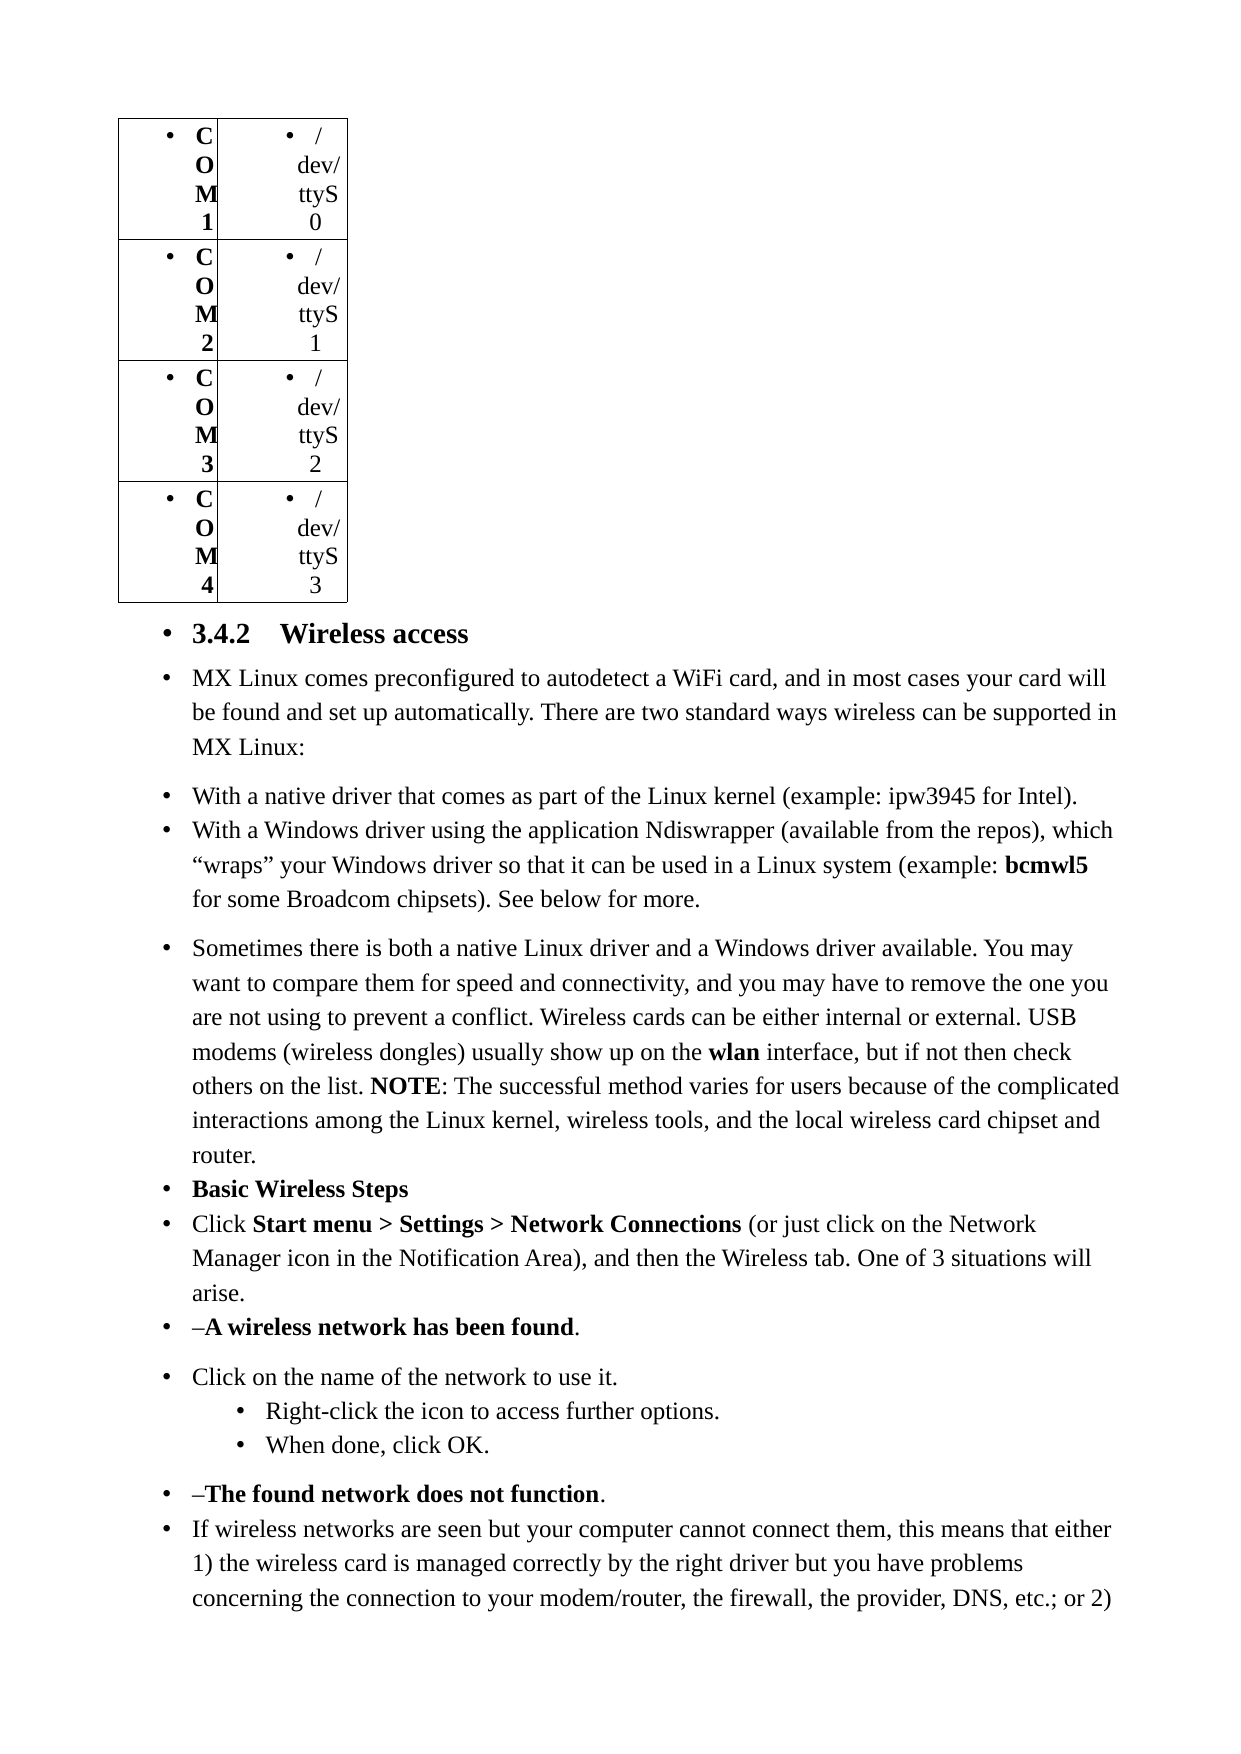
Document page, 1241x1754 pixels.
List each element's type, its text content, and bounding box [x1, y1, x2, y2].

list With a native driver that comes as part of the Linux kernel (example: ipw3945 for Intel). [162, 781, 1122, 809]
list Sometimes there is both a native Linux driver and a Windows driver available. You may want to compare them for speed and connectivity, and you may have to remove the one you are not using to prevent a conflict. Wireless cards can be either internal or external. USB modems (wireless dongles) usually show up on the wlan interface, but if not then check others on the list. NOTE: The successful method varies for users because of the complicated interactions among the Linux kernel, wireless tools, and the local wireless card chipset and router. [162, 933, 1122, 1169]
subtitle 3.4.2 Wireless access [162, 617, 1122, 650]
table_cell /dev/ttyS0 [218, 119, 347, 239]
list –The found network does not function. [162, 1479, 1122, 1508]
table_cell COM 3 [119, 361, 217, 481]
table_cell /dev/ttyS2 [218, 361, 347, 481]
list With a Windows driver using the application Ndiswrapper (available from the repos), which “wraps” your Windows driver so that it can be used in a Linux system (example: bcmwl5 for some Broadcom chipsets). See below for more. [162, 815, 1122, 913]
list Right-click the icon to access further options. [236, 1396, 1122, 1425]
list –A wireless network has been found. [162, 1312, 1122, 1341]
list If wireless networks are seen but your computer cannot connect them, this means that either 1) the wireless card is managed correctly by the right driver but you have problems concerning the connection to your modem/router, the firewall, the provider, DNS, etc.; or 2) [162, 1514, 1122, 1612]
table_cell COM 2 [119, 240, 217, 360]
list Click Start menu > Settings > Network Connections (or just click on the Network Manager icon in the Notification Area), and then the Wireless tab. One of 3 situations will arise. [162, 1209, 1122, 1307]
list Click on the name of the network to use it. [162, 1362, 1122, 1390]
table_cell /dev/ttyS1 [218, 240, 347, 360]
table_cell COM 1 [119, 119, 217, 239]
list When done, click OK. [236, 1431, 1122, 1459]
table_cell /dev/ttyS3 [218, 482, 347, 602]
list Basic Wireless Steps [162, 1174, 1122, 1203]
table_cell COM 4 [119, 482, 217, 602]
list MX Linux comes preconfigured to autodetect a WiFi card, and in most cases your card will be found and set up automatically. There are two standard ways wireless can be supported in MX Linux: [162, 663, 1122, 760]
